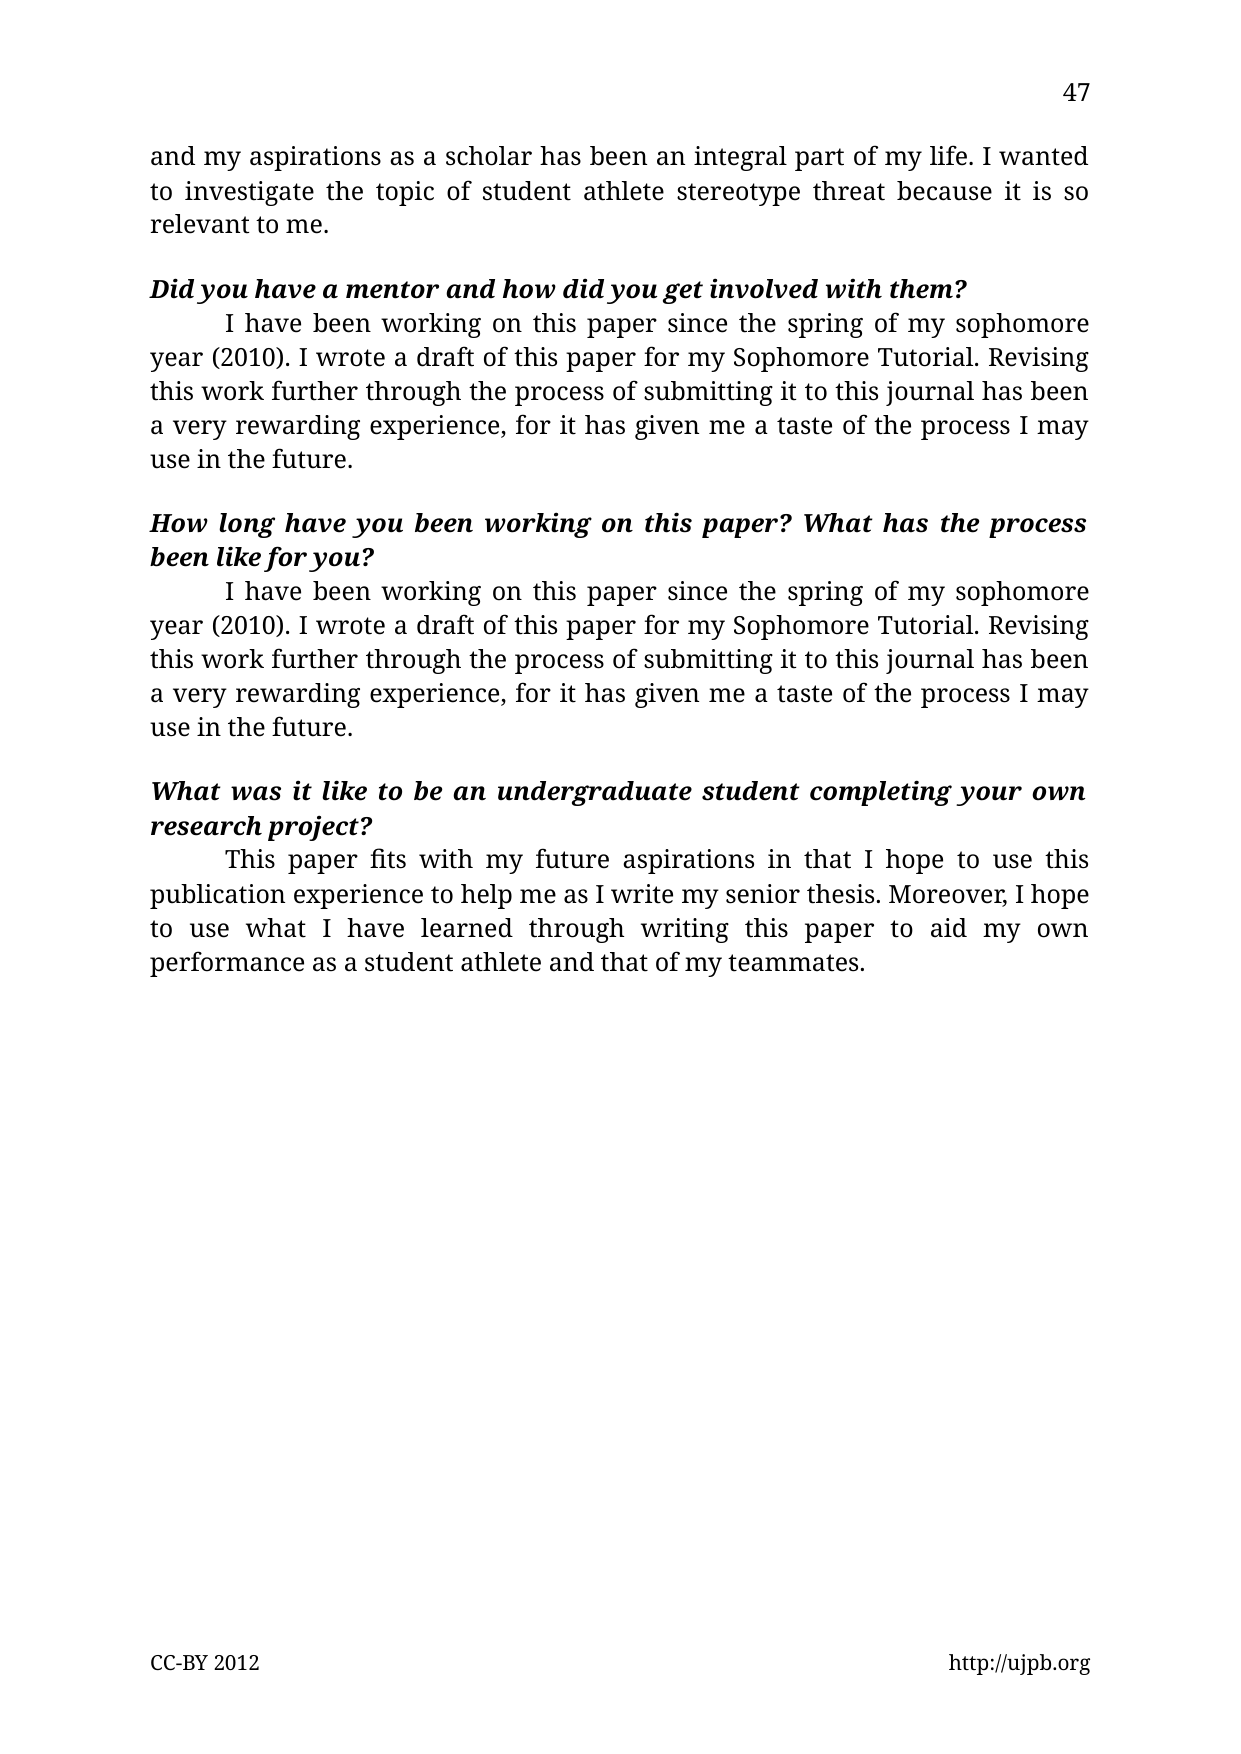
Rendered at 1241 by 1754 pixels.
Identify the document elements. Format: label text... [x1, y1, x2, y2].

text and my aspirations as a scholar has been an integral part of my life. I wanted to investigate the topic of student athlete stereotype threat because it is so relevant to me. [150, 139, 1091, 241]
text What was it like to be an undergraduate student completing your own research project? [150, 774, 1091, 842]
text How long have you been working on this paper? What has the process been like for you? [150, 506, 1091, 574]
text I have been working on this paper since the spring of my sophomore year (2010). I wrote a draft of this paper for my Sophomore Tutorial. Revising this work further through the process of submitting it to this journal has been a very rewarding experience, for it has given me a taste of the process I may use in the future. [150, 305, 1091, 476]
text This paper fits with my future aspirations in that I hope to use this publication experience to help me as I write my senior thesis. Moreover, I hope to use what I have learned through writing this paper to aid my own performance as a student athlete and that of my teammates. [150, 842, 1091, 978]
text I have been working on this paper since the spring of my sophomore year (2010). I wrote a draft of this paper for my Sophomore Tutorial. Revising this work further through the process of submitting it to this journal has been a very rewarding experience, for it has given me a taste of the process I may use in the future. [150, 574, 1091, 744]
text Did you have a mentor and how did you get involved with them? [150, 271, 1091, 305]
